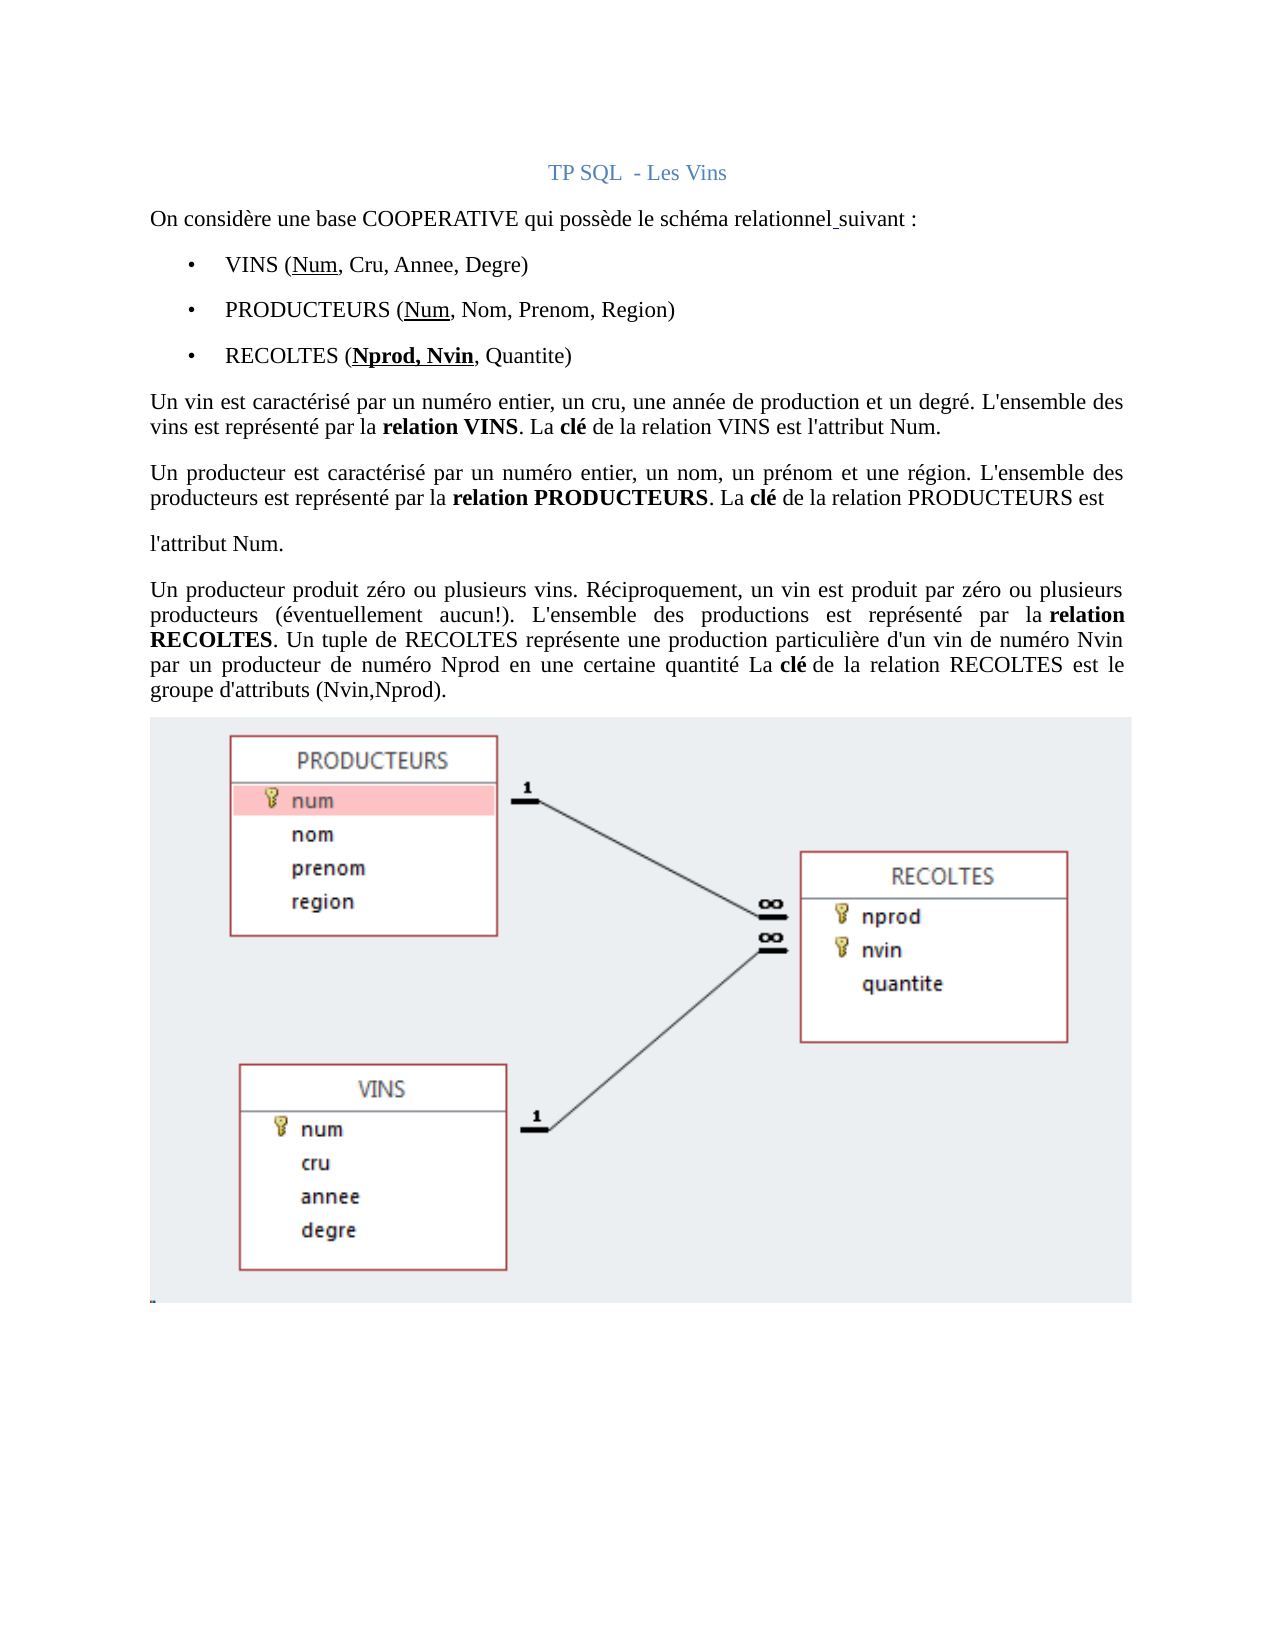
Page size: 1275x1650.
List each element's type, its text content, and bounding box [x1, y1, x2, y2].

text Un producteur est caractérisé par un numéro entier, un nom, un prénom et une région. L'ensemble des producteurs est représenté par la relation PRODUCTEURS. La clé de la relation PRODUCTEURS est [150, 460, 1125, 510]
text l'attribut Num. [150, 531, 1125, 556]
text TP SQL - Les Vins [150, 160, 1125, 185]
text On considère une base COOPERATIVE qui possède le schéma relationnel suivant : [150, 206, 1125, 231]
list PRODUCTEURS (Num, Nom, Prenom, Region) [187, 298, 1125, 323]
text Un producteur produit zéro ou plusieurs vins. Réciproquement, un vin est produit par zéro ou plusieurs producteurs (éventuellement aucun!). L'ensemble des productions est représenté par la relation RECOLTES. Un tuple de RECOLTES représente une production particulière d'un vin de numéro Nvin par un producteur de numéro Nprod en une certaine quantité La clé de la relation RECOLTES est le groupe d'attributs (Nvin,Nprod). [150, 577, 1125, 702]
list RECOLTES (Nprod, Nvin, Quantite) [187, 344, 1125, 369]
list VINS (Num, Cru, Annee, Degre) [187, 252, 1125, 277]
text Un vin est caractérisé par un numéro entier, un cru, une année de production et un degré. L'ensemble des vins est représenté par la relation VINS. La clé de la relation VINS est l'attribut Num. [150, 389, 1125, 439]
